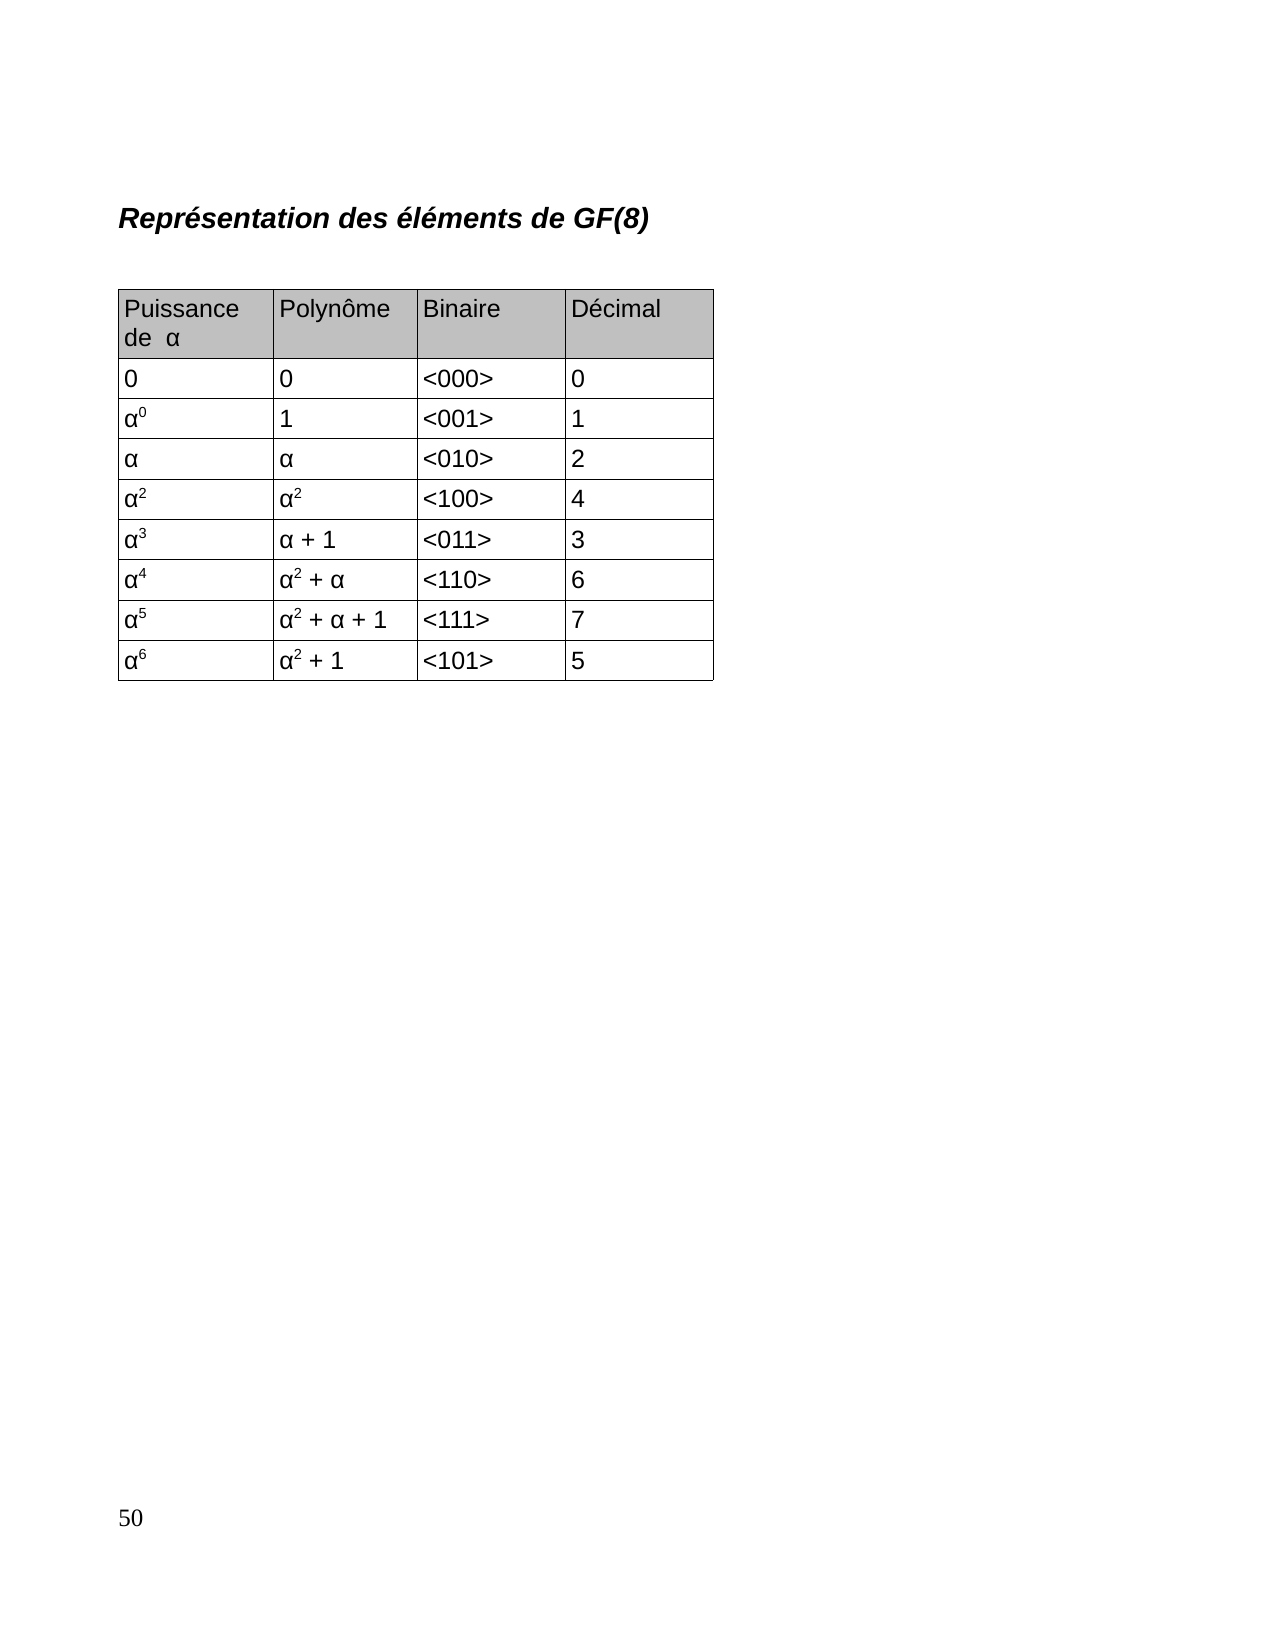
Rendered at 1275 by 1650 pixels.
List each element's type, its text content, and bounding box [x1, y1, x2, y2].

table_cell α3 [119, 520, 273, 559]
table_cell α2 [119, 480, 273, 519]
table_cell 6 [566, 560, 713, 599]
table_cell <101> [418, 641, 565, 680]
table_cell α2 + 1 [274, 641, 417, 680]
table_cell α [119, 439, 273, 479]
table_header Binaire [418, 290, 565, 358]
table_cell 2 [566, 439, 713, 479]
subtitle Représentation des éléments de GF(8) [118, 201, 1157, 235]
table_cell 3 [566, 520, 713, 559]
table_cell 4 [566, 480, 713, 519]
table_cell 0 [274, 359, 417, 398]
table_cell α [274, 439, 417, 479]
table_header Puissance de α [119, 290, 273, 358]
table_cell 7 [566, 601, 713, 640]
table_cell 1 [566, 399, 713, 438]
table_cell 0 [119, 359, 273, 398]
table_header Polynôme [274, 290, 417, 358]
table_cell <100> [418, 480, 565, 519]
table_cell 1 [274, 399, 417, 438]
table_cell <000> [418, 359, 565, 398]
table_cell α5 [119, 601, 273, 640]
table_cell <110> [418, 560, 565, 599]
table_cell <111> [418, 601, 565, 640]
table_cell α4 [119, 560, 273, 599]
table_cell α2 + α + 1 [274, 601, 417, 640]
table_cell 5 [566, 641, 713, 680]
table_cell α2 + α [274, 560, 417, 599]
table_cell α + 1 [274, 520, 417, 559]
table_cell 0 [566, 359, 713, 398]
table_cell <010> [418, 439, 565, 479]
table_cell α0 [119, 399, 273, 438]
table_cell α2 [274, 480, 417, 519]
table_cell <001> [418, 399, 565, 438]
table_cell <011> [418, 520, 565, 559]
table_header Décimal [566, 290, 713, 358]
table_cell α6 [119, 641, 273, 680]
